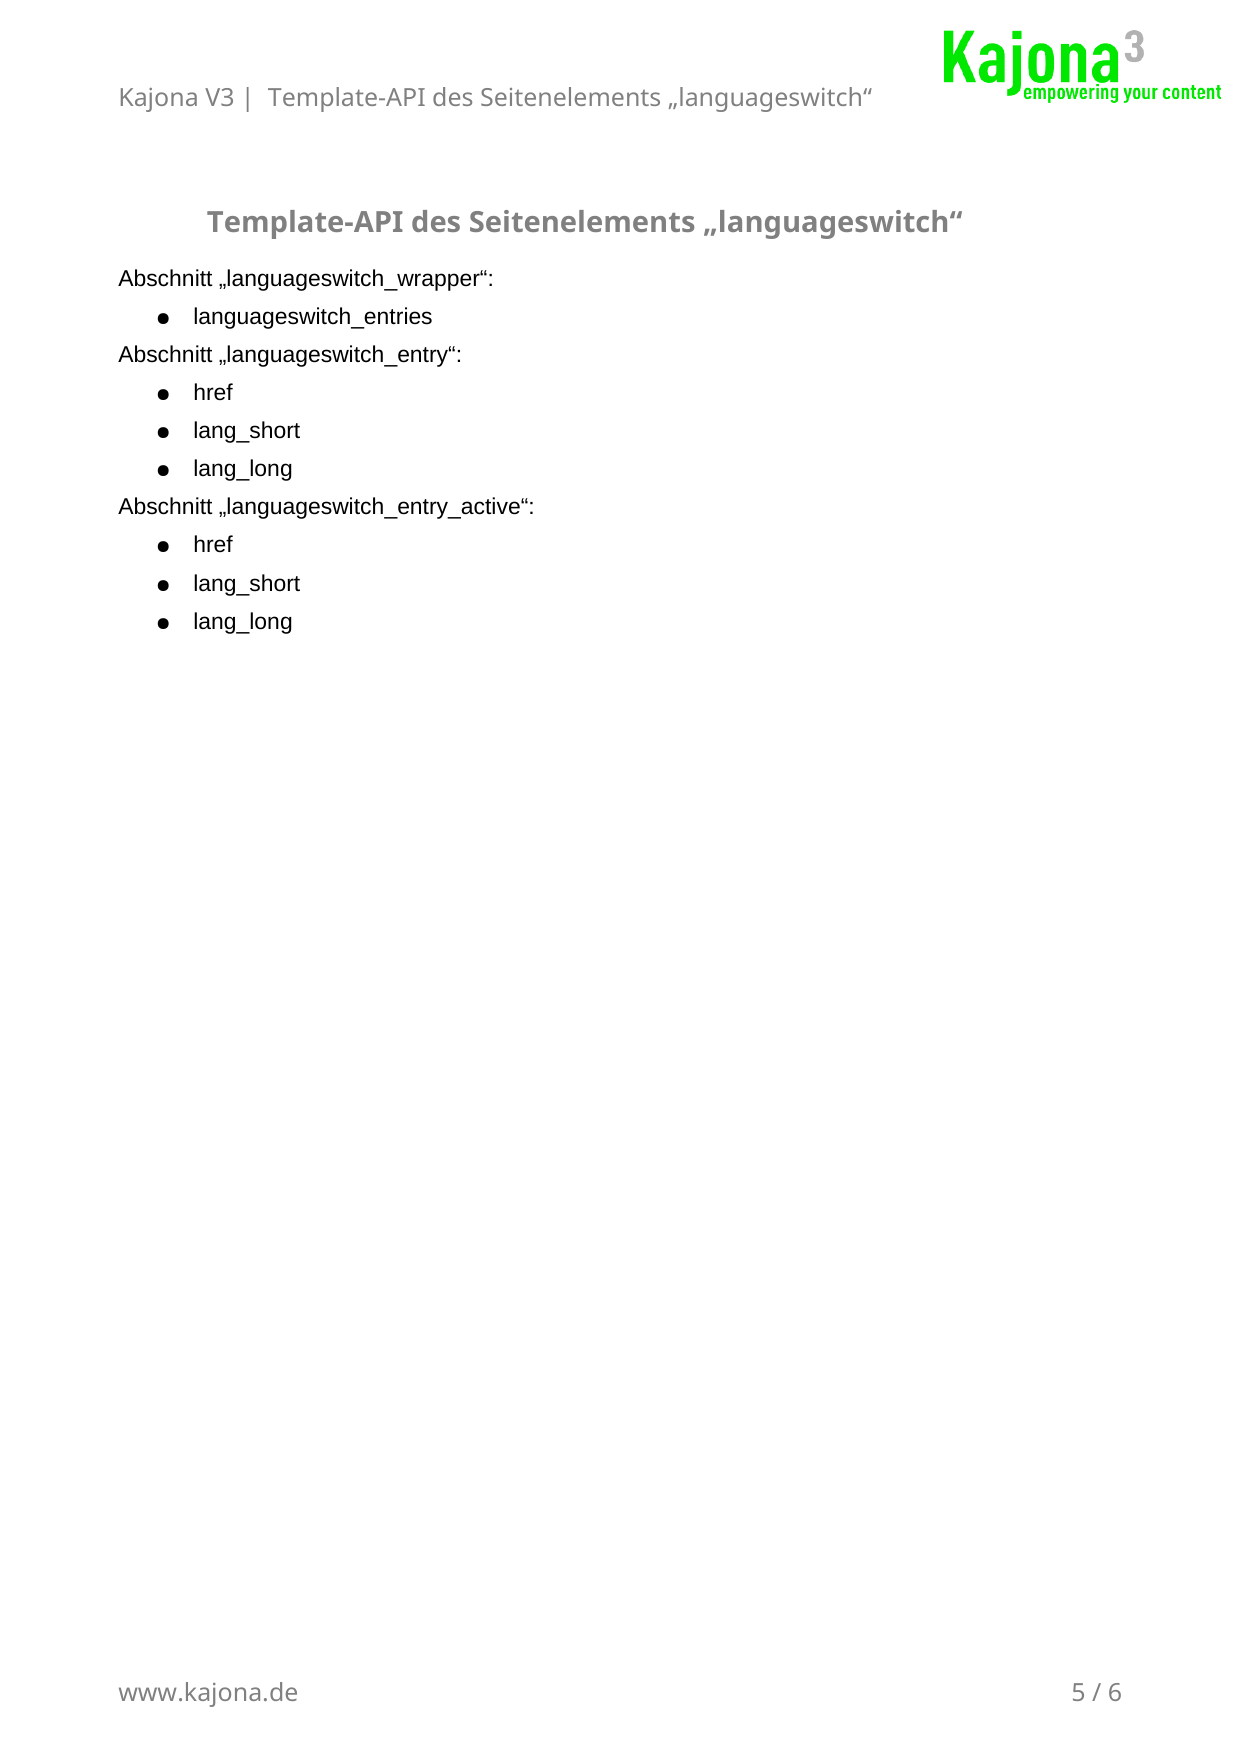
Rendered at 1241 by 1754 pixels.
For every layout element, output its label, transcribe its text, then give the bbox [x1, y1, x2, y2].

picture [944, 30, 1221, 103]
list href [156, 379, 1122, 405]
text Abschnitt „languageswitch_entry“: [118, 341, 1122, 367]
subtitle Template-API des Seitenelements „languageswitch“ [118, 201, 1122, 241]
text Abschnitt „languageswitch_entry_active“: [118, 494, 1122, 519]
text Abschnitt „languageswitch_wrapper“: [118, 265, 1122, 291]
list href [156, 532, 1122, 558]
list lang_short [156, 570, 1122, 596]
list lang_long [156, 456, 1122, 481]
list languageswitch_entries [156, 303, 1122, 329]
list lang_long [156, 608, 1122, 634]
list lang_short [156, 418, 1122, 443]
